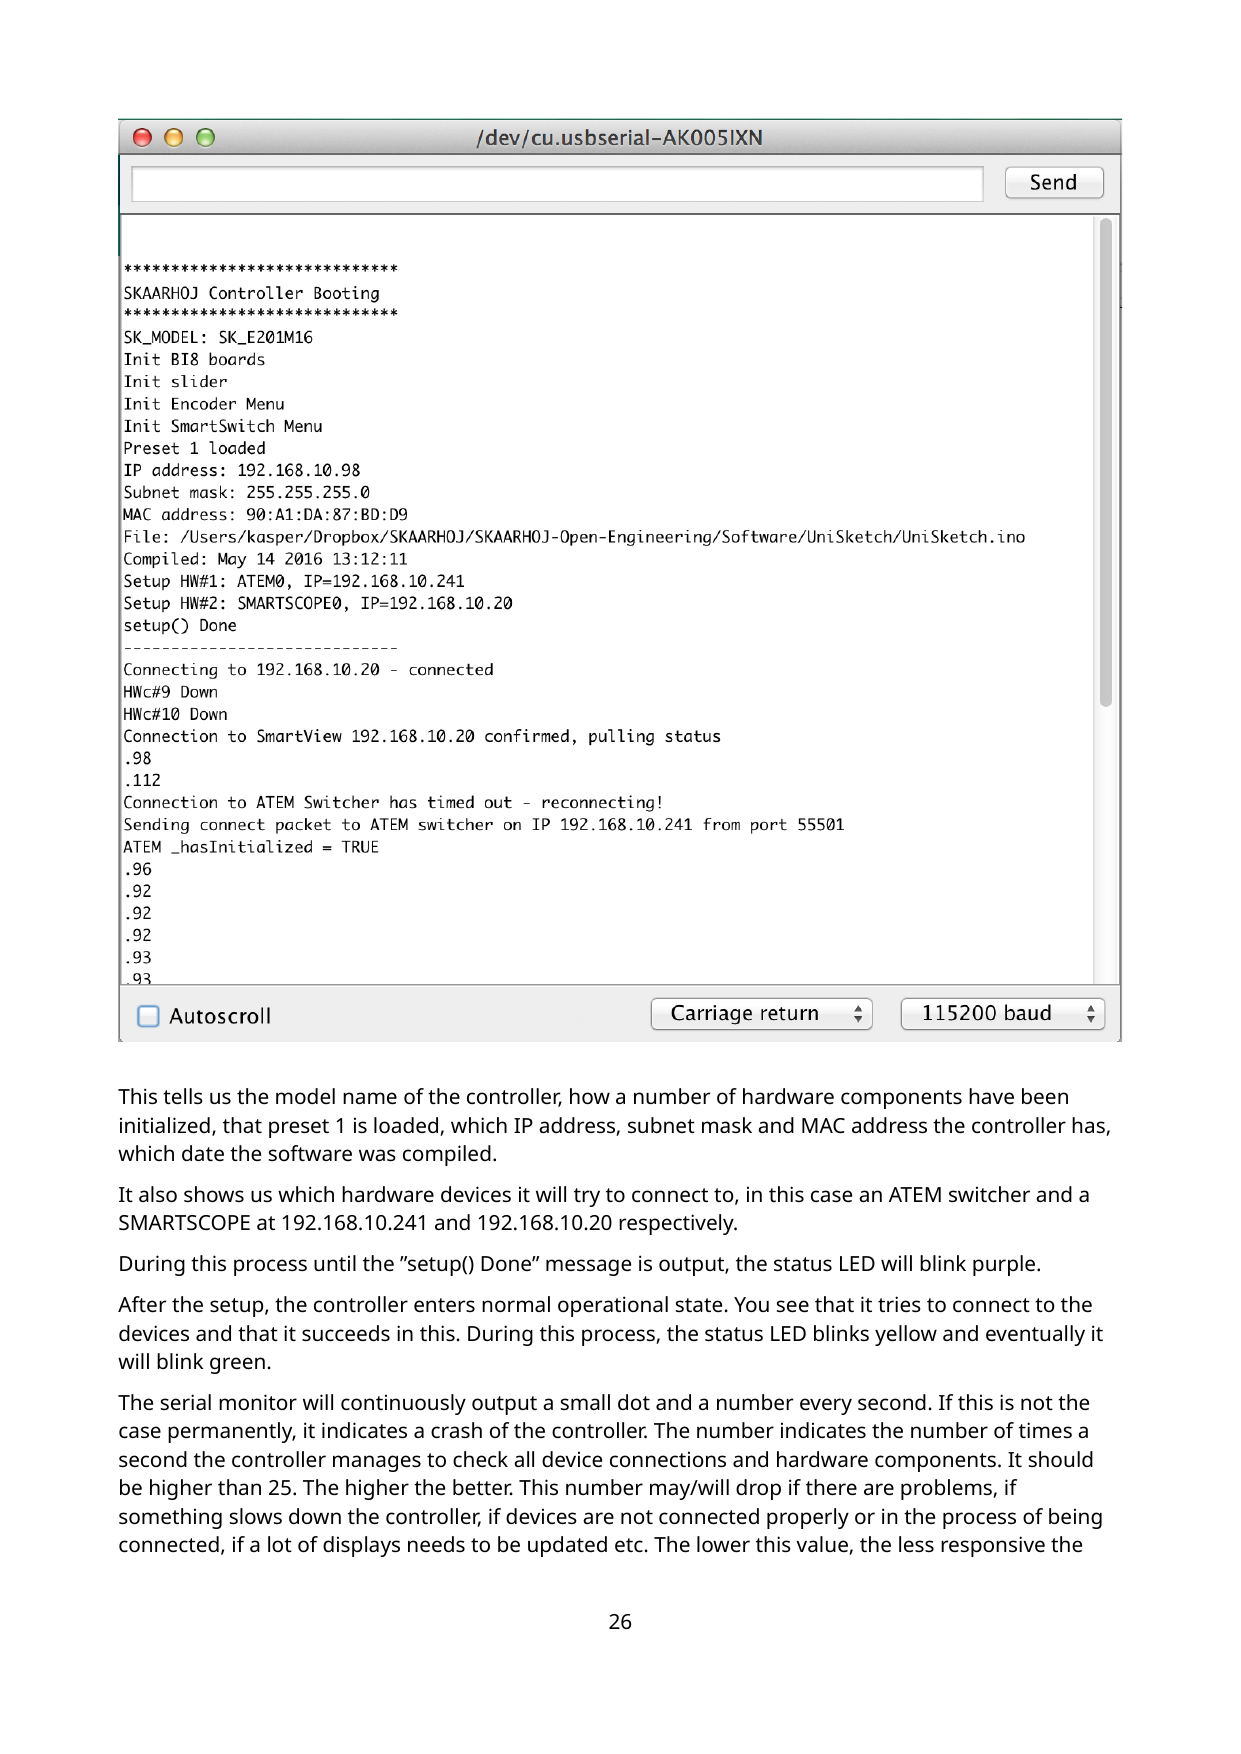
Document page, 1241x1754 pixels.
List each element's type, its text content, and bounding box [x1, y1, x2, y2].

picture [118, 118, 1123, 1042]
text It also shows us which hardware devices it will try to connect to, in this case an ATEM switcher and a SMARTSCOPE at 192.168.10.241 and 192.168.10.20 respectively. [118, 1180, 1122, 1237]
text This tells us the model name of the controller, how a number of hardware components have been initialized, that preset 1 is loaded, which IP address, subnet mask and MAC address the controller has, which date the software was compiled. [118, 1082, 1122, 1168]
text During this process until the ”setup() Done” message is output, the status LED will blink purple. [118, 1249, 1122, 1278]
text After the setup, the controller enters normal operational state. You see that it tries to connect to the devices and that it succeeds in this. During this process, the status LED blinks yellow and eventually it will blink green. [118, 1290, 1122, 1376]
text The serial monitor will continuously output a small dot and a number every second. If this is not the case permanently, it indicates a crash of the controller. The number indicates the number of times a second the controller manages to check all device connections and hardware components. It should be higher than 25. The higher the better. This number may/will drop if there are problems, if something slows down the controller, if devices are not connected properly or in the process of being connected, if a lot of displays needs to be updated etc. The lower this value, the less responsive the [118, 1388, 1122, 1559]
